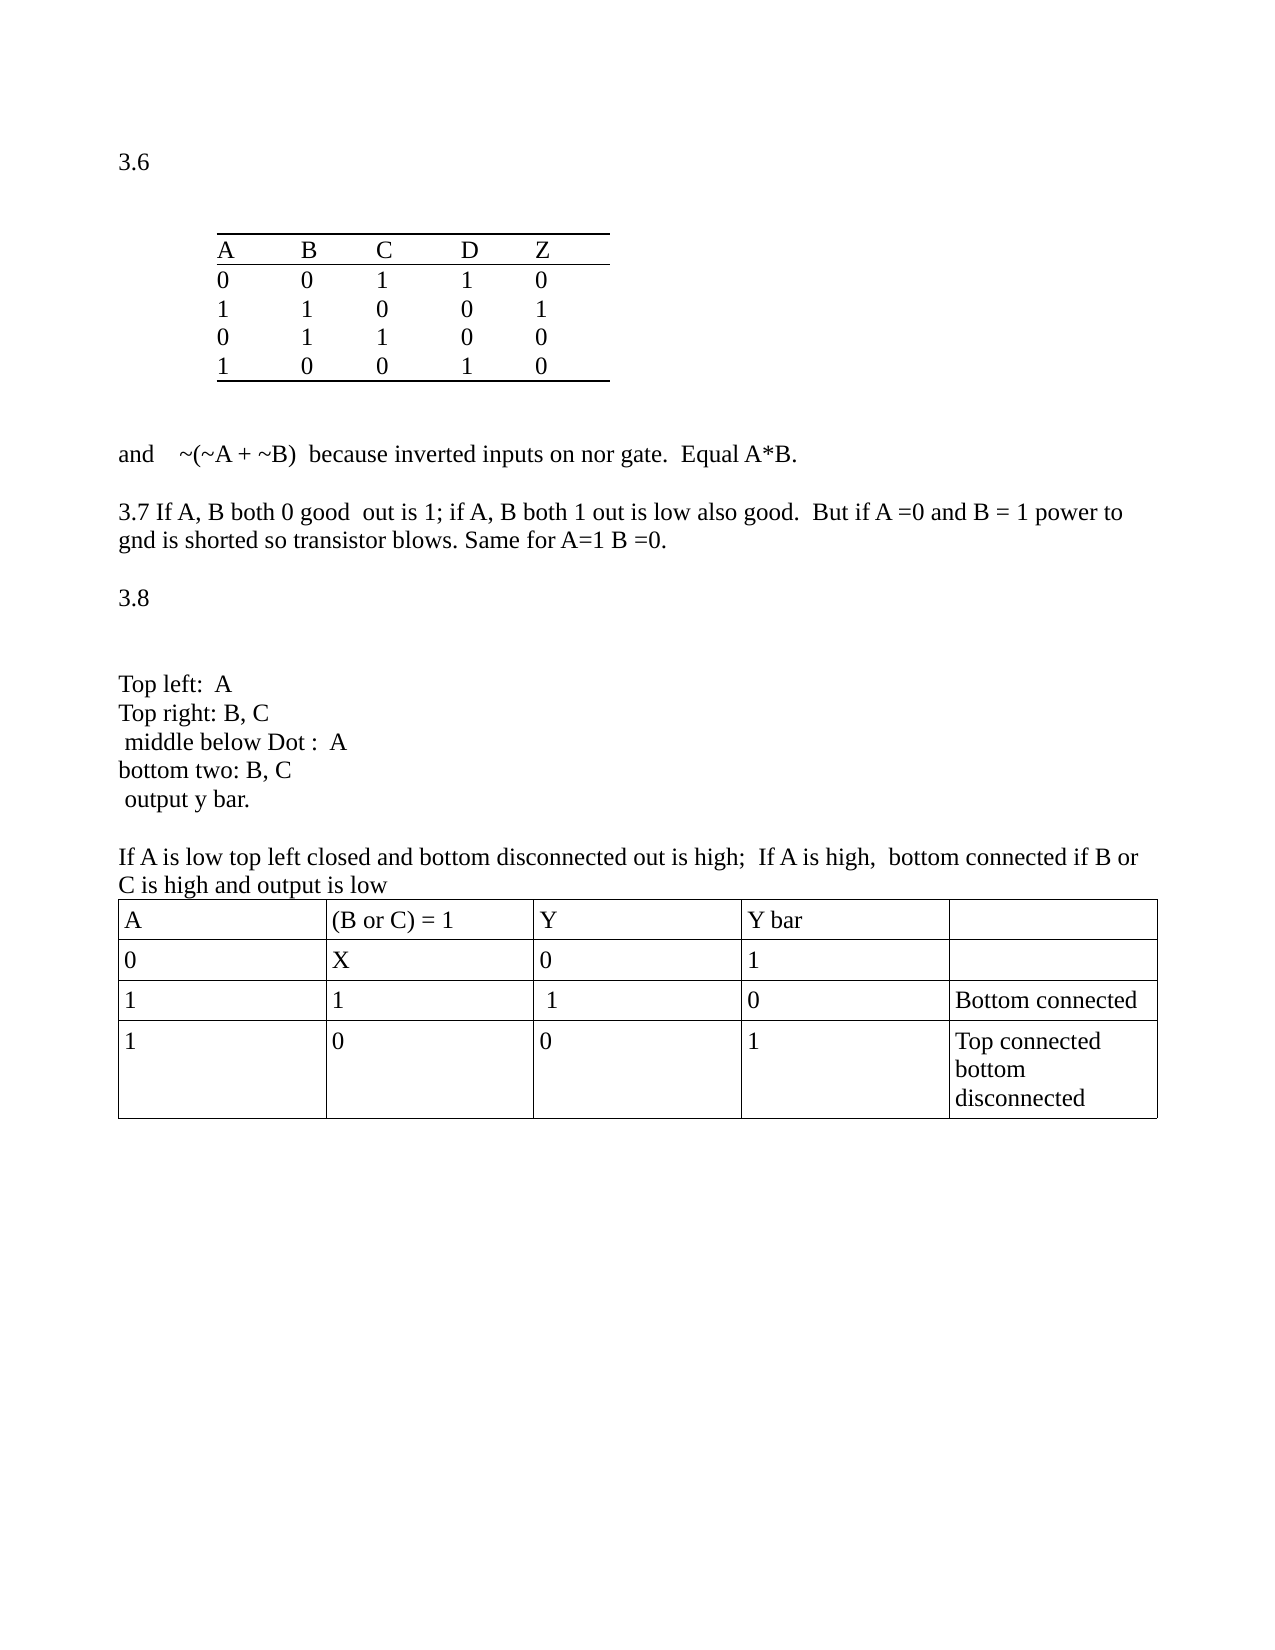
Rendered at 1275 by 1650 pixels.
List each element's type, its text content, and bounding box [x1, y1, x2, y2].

text 3.7 If A, B both 0 good out is 1; if A, B both 1 out is low also good. But if A =0 and B = 1 power to gnd is shorted so transistor blows. Same for A=1 B =0. [118, 497, 1157, 554]
table_header Y bar [742, 900, 949, 939]
table_cell 1 [301, 323, 376, 351]
text middle below Dot : A [118, 727, 1157, 755]
table_cell 0 [461, 323, 535, 351]
table_cell 1 [535, 294, 610, 322]
table_cell 0 [119, 940, 326, 980]
table_cell 0 [535, 351, 610, 380]
text output y bar. [118, 784, 1157, 813]
table_cell [950, 940, 1157, 980]
text bottom two: B, C [118, 755, 1157, 784]
table_header D [461, 235, 535, 263]
table_header Y [534, 900, 741, 939]
table_header A [217, 235, 301, 263]
text 3.8 [118, 583, 1157, 612]
table_cell 1 [742, 1021, 949, 1118]
table_cell 1 [461, 265, 535, 294]
table_cell 0 [376, 351, 461, 380]
table_cell 0 [217, 265, 301, 294]
table_cell 0 [742, 981, 949, 1020]
table_cell 1 [119, 981, 326, 1020]
table_cell 0 [301, 265, 376, 294]
table_cell 0 [535, 265, 610, 294]
table_header C [376, 235, 461, 263]
table_cell 0 [301, 351, 376, 380]
table_cell 1 [742, 940, 949, 980]
table_header Z [535, 235, 610, 263]
table_cell 0 [461, 294, 535, 322]
text If A is low top left closed and bottom disconnected out is high; If A is high, bottom connected if B or C is high and output is low [118, 842, 1157, 899]
text 3.6 [118, 147, 1157, 176]
table_cell 1 [217, 294, 301, 322]
table_cell 0 [327, 1021, 533, 1118]
table_header [950, 900, 1157, 939]
text and ~(~A + ~B) because inverted inputs on nor gate. Equal A*B. [118, 439, 1157, 468]
table_cell X [327, 940, 533, 980]
table_cell 1 [119, 1021, 326, 1118]
table_cell 1 [534, 981, 741, 1020]
table_header A [119, 900, 326, 939]
table_cell 1 [376, 323, 461, 351]
table_cell 1 [301, 294, 376, 322]
table_header B [301, 235, 376, 263]
table_cell 1 [461, 351, 535, 380]
table_cell 1 [376, 265, 461, 294]
table_cell 1 [327, 981, 533, 1020]
text Top left: A [118, 669, 1157, 698]
table_cell 1 [217, 351, 301, 380]
text Top right: B, C [118, 698, 1157, 727]
table_cell 0 [534, 940, 741, 980]
table_header (B or C) = 1 [327, 900, 533, 939]
table_cell 0 [534, 1021, 741, 1118]
table_cell 0 [217, 323, 301, 351]
table_cell 0 [376, 294, 461, 322]
table_cell Bottom connected [950, 981, 1157, 1020]
table_cell 0 [535, 323, 610, 351]
table_cell Top connected bottom disconnected [950, 1021, 1157, 1118]
